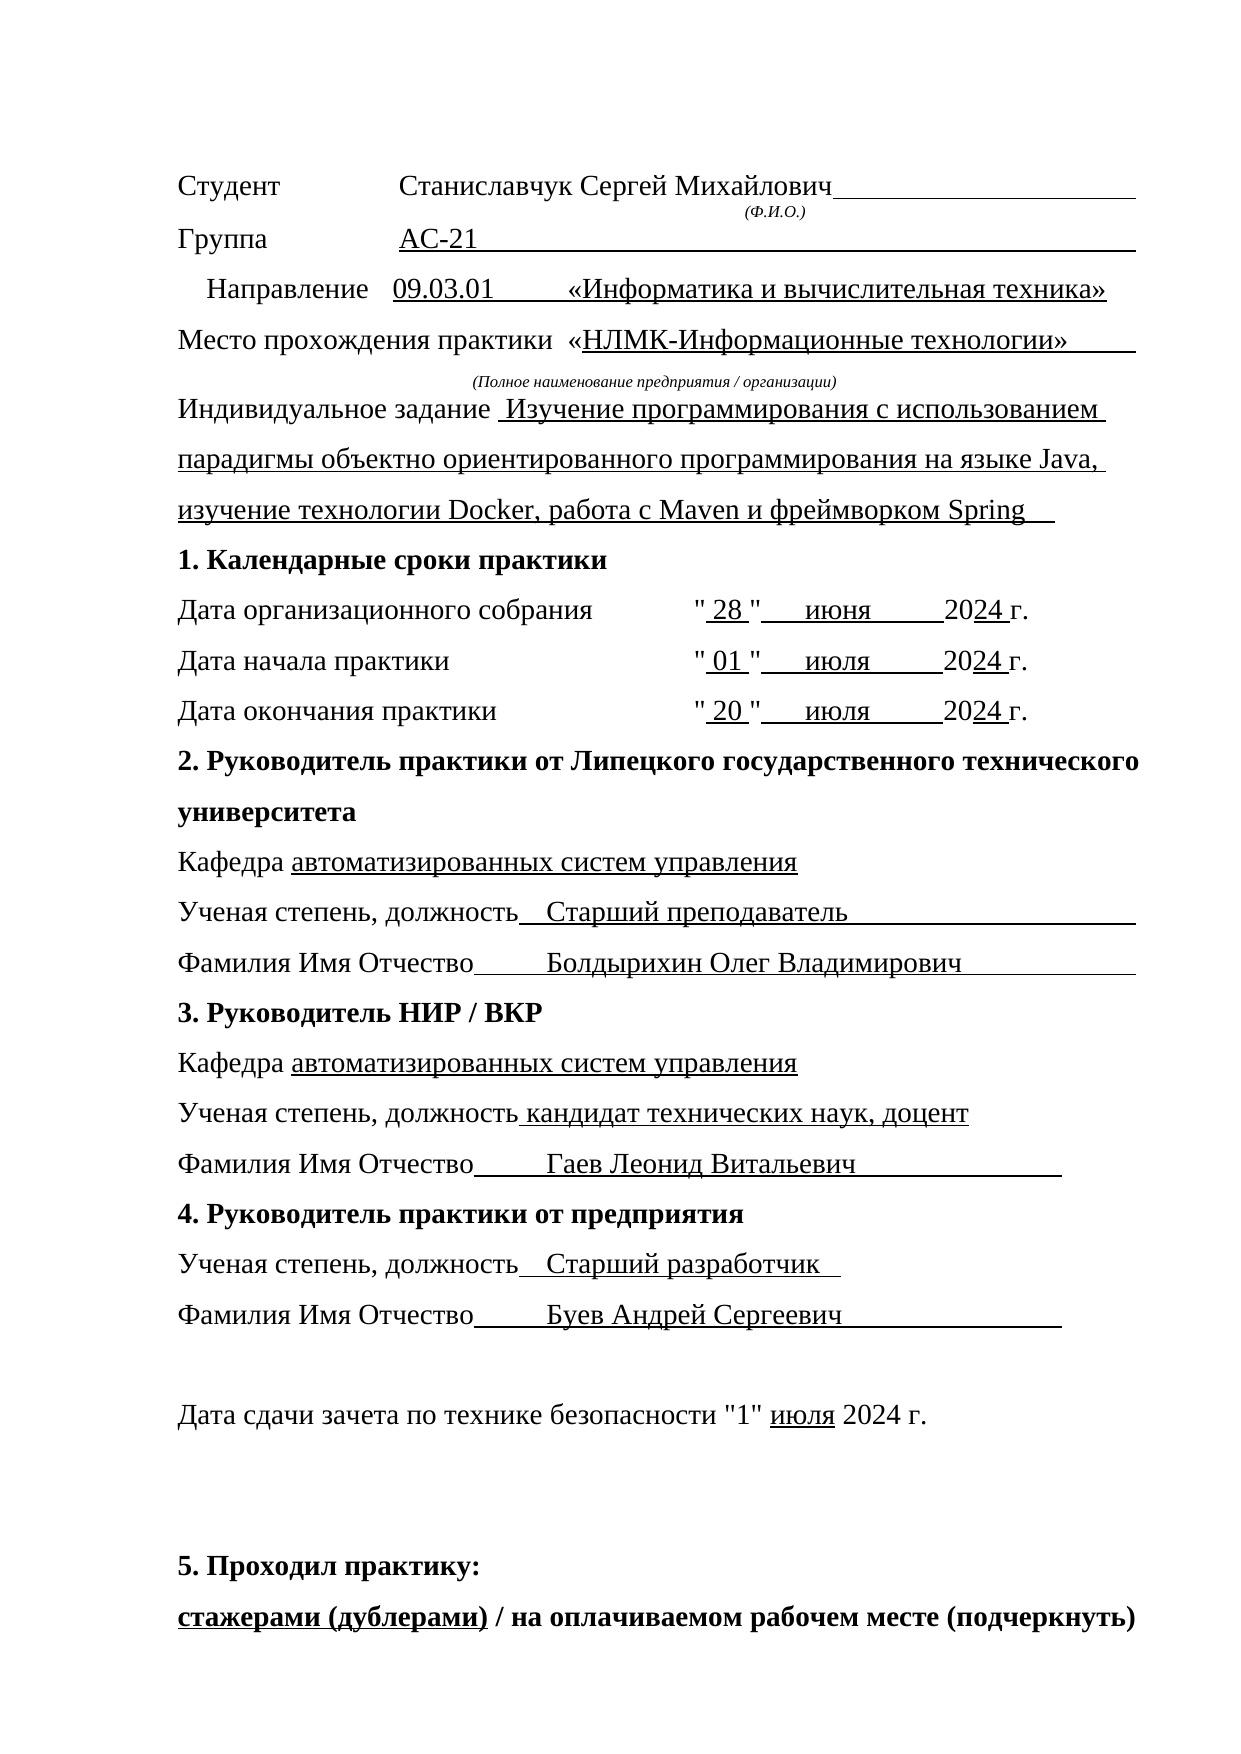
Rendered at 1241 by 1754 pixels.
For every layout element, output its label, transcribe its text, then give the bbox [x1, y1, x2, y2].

text Группа АС-21 [177, 221, 1152, 255]
text Фамилия Имя Отчество Буев Андрей Сергеевич [177, 1297, 1152, 1330]
text парадигмы объектно ориентированного программирования на языке Java, [177, 442, 1152, 475]
text Фамилия Имя Отчество Болдырихин Олег Владимирович [177, 945, 1152, 978]
text Ученая степень, должность Старший разработчик [177, 1247, 1152, 1280]
text (Полное наименование предприятия / организации) [472, 372, 1152, 391]
list 1. Календарные сроки практики [177, 542, 1152, 576]
text Дата организационного собрания " 28 " июня 2024 г. [177, 592, 1152, 626]
text Ученая степень, должность кандидат технических наук, доцент [177, 1096, 1152, 1129]
text Фамилия Имя Отчество Гаев Леонид Витальевич [177, 1146, 1152, 1179]
text Место прохождения практики «НЛМК-Информационные технологии» [177, 322, 1152, 355]
text 4. Руководитель практики от предприятия [177, 1196, 1152, 1230]
text стажерами (дублерами) / на оплачиваемом рабочем месте (подчеркнуть) [177, 1599, 1152, 1632]
text Дата начала практики " 01 " июля 2024 г. [177, 643, 1152, 676]
text (Ф.И.О.) [325, 202, 1152, 221]
text Ученая степень, должность Старший преподаватель [177, 894, 1152, 928]
text Кафедра автоматизированных систем управления [177, 844, 1152, 878]
text 2. Руководитель практики от Липецкого государственного технического университета [177, 743, 1152, 827]
text изучение технологии Docker, работа с Maven и фреймворком Spring [177, 492, 1152, 525]
text Дата окончания практики " 20 " июля 2024 г. [177, 693, 1152, 727]
list 3. Руководитель НИР / ВКР [177, 995, 1152, 1028]
text Дата сдачи зачета по технике безопасности "1" июля 2024 г. [177, 1397, 1152, 1431]
text Индивидуальное задание Изучение программирования с использованием [177, 391, 1152, 425]
text Направление 09.03.01 «Информатика и вычислительная техника» [206, 271, 1113, 305]
text 5. Проходил практику: [177, 1548, 1152, 1582]
text Кафедра автоматизированных систем управления [177, 1045, 1152, 1079]
text Студент Станиславчук Сергей Михайлович [177, 168, 1152, 202]
